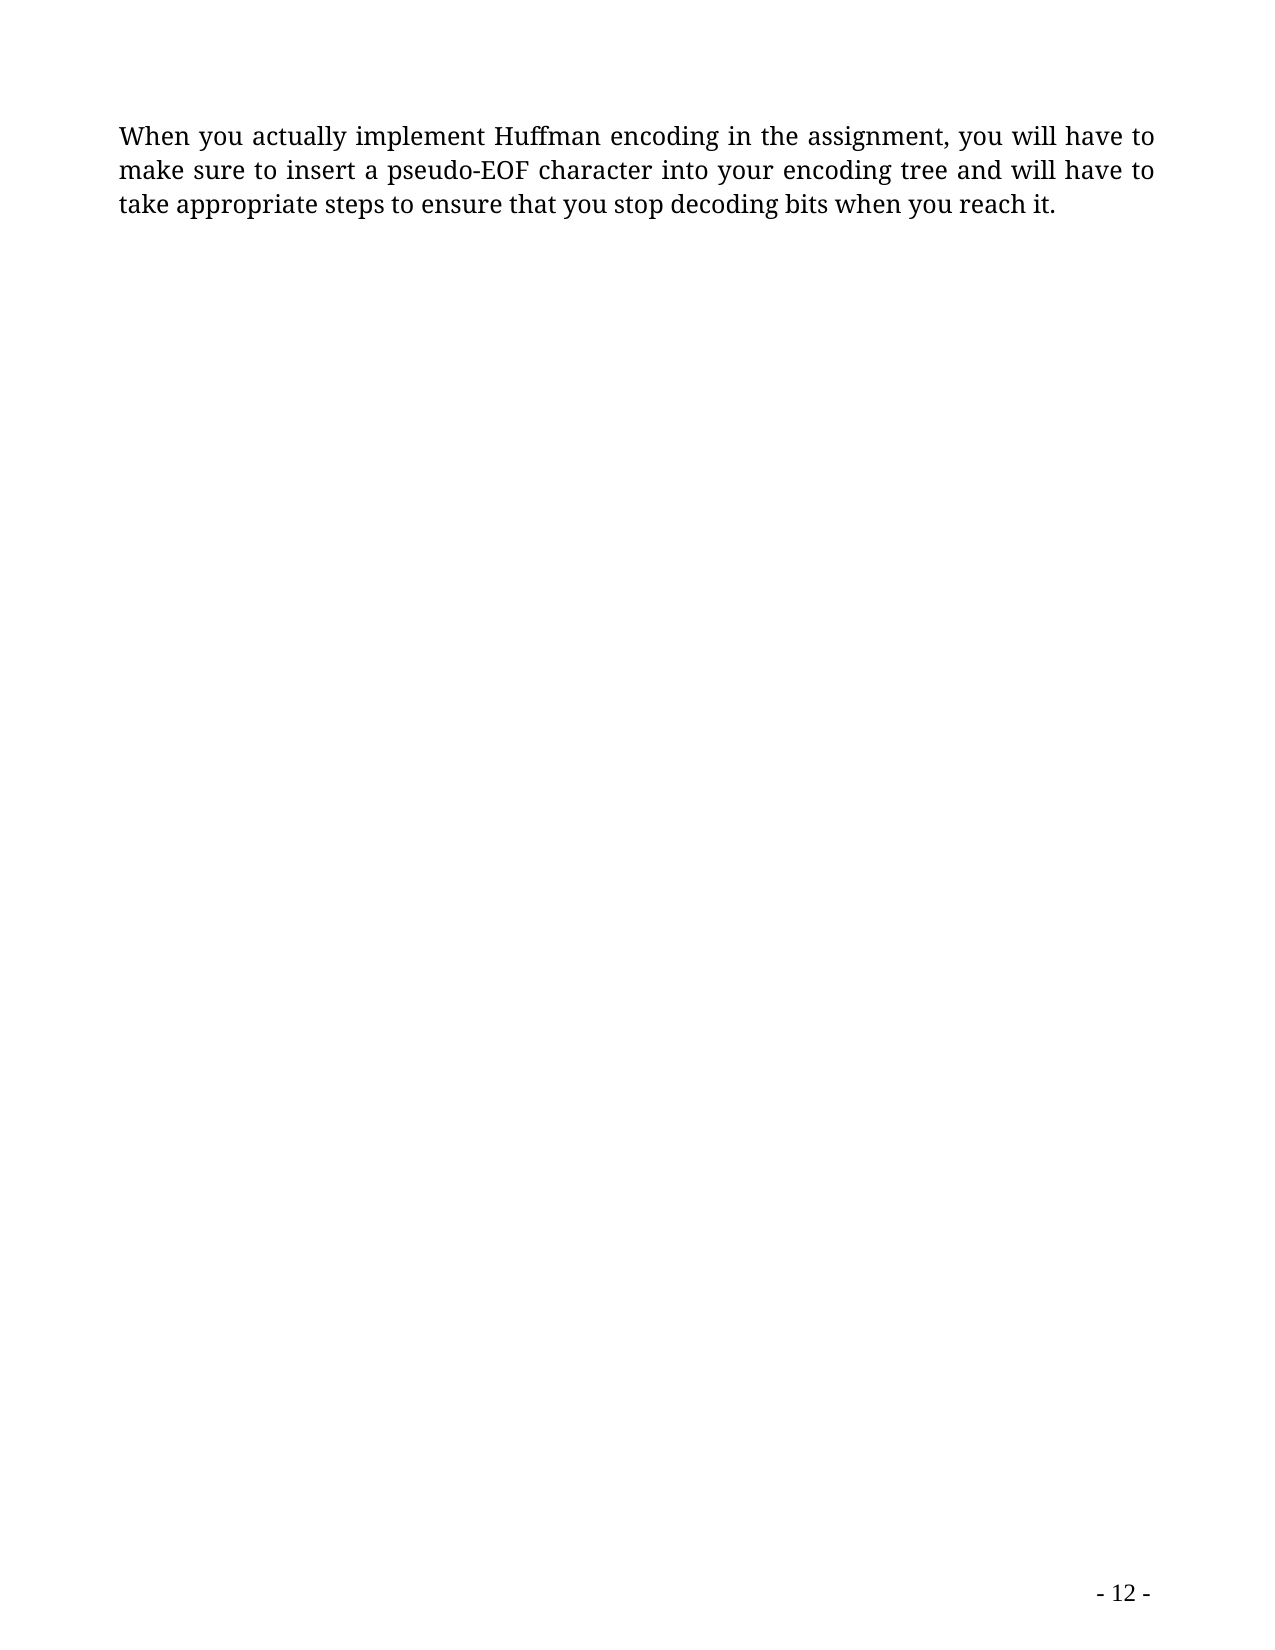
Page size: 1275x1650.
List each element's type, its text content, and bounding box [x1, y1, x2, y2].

text When you actually implement Huffman encoding in the assignment, you will have to make sure to insert a pseudo-EOF character into your encoding tree and will have to take appropriate steps to ensure that you stop decoding bits when you reach it. [118, 118, 1156, 221]
